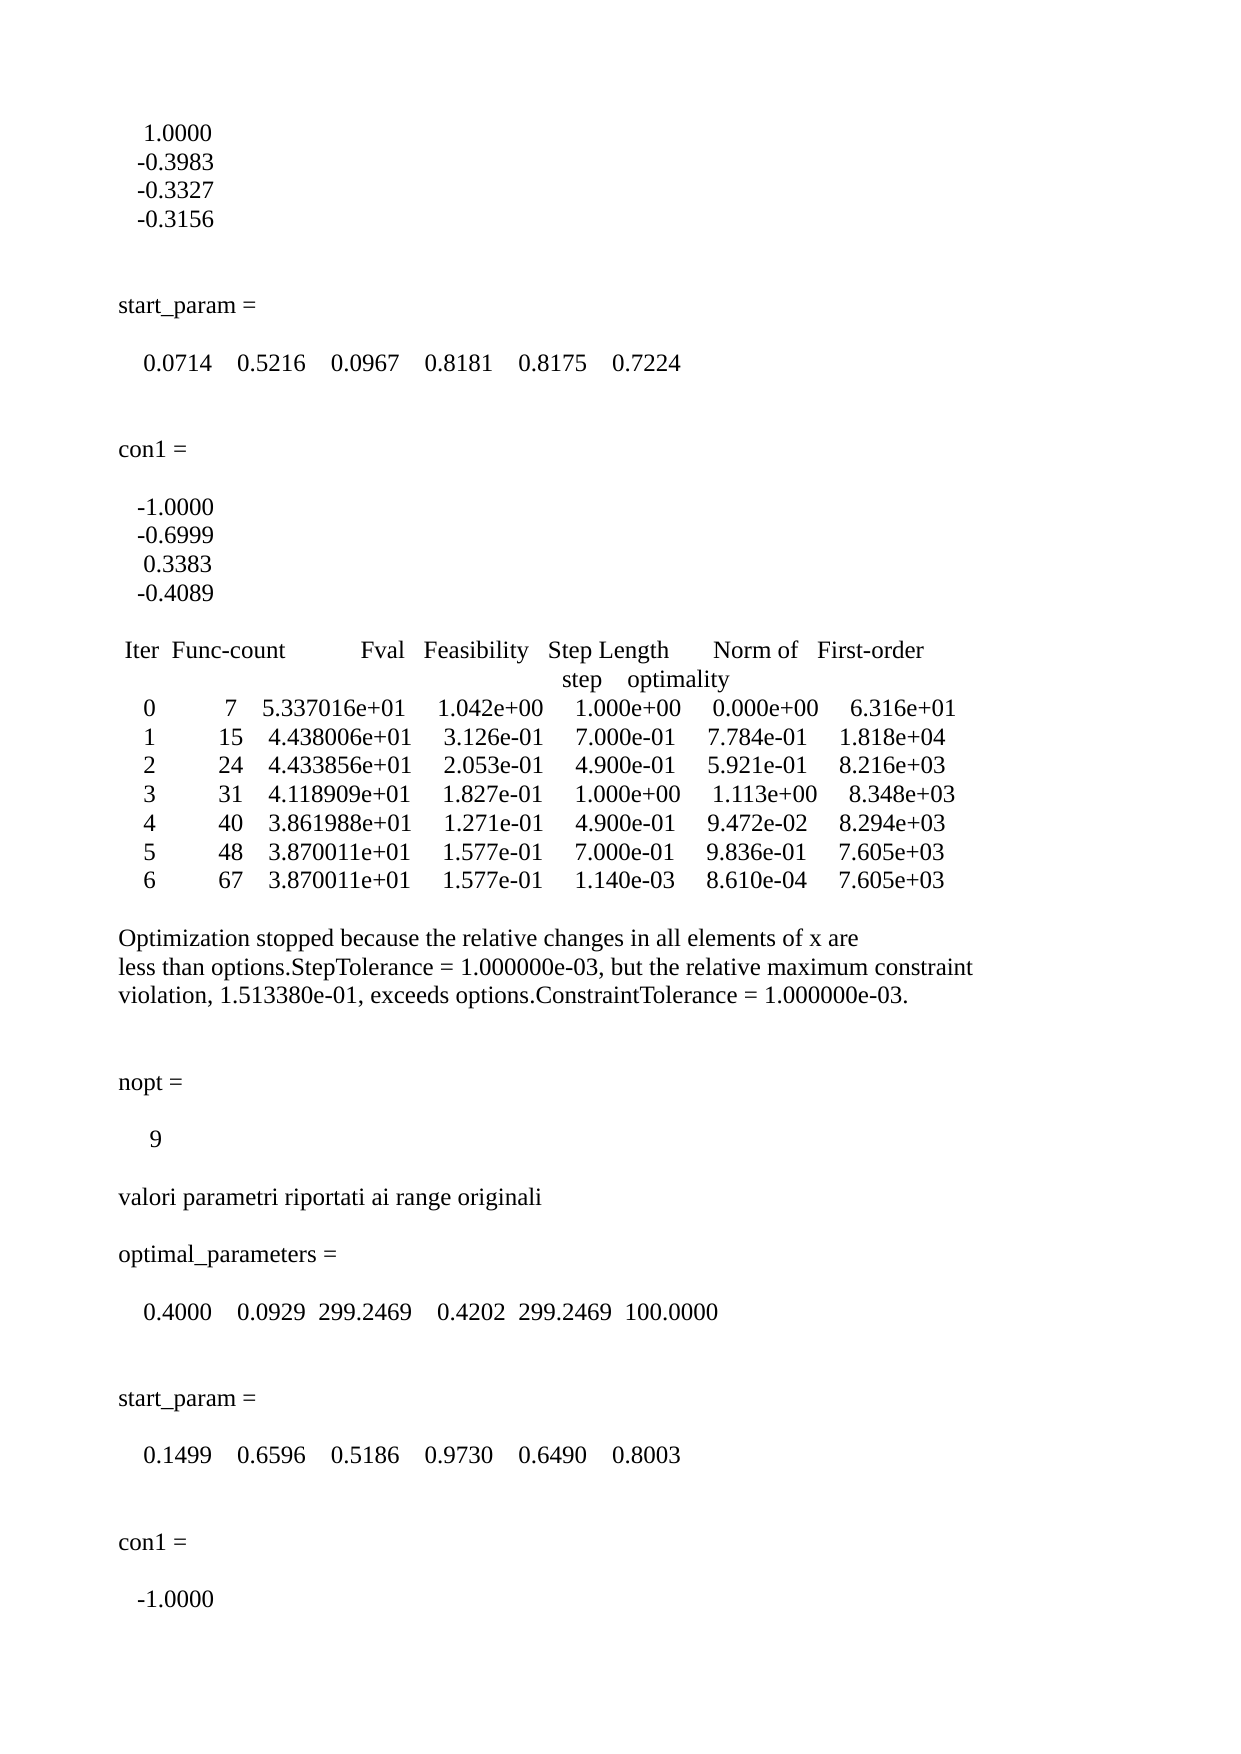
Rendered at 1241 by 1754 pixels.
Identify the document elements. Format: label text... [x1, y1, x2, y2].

text 6 67 3.870011e+01 1.577e-01 1.140e-03 8.610e-04 7.605e+03 [118, 866, 1122, 894]
text 0 7 5.337016e+01 1.042e+00 1.000e+00 0.000e+00 6.316e+01 [118, 693, 1122, 722]
text 0.0714 0.5216 0.0967 0.8181 0.8175 0.7224 [118, 348, 1122, 377]
text less than options.StepTolerance = 1.000000e-03, but the relative maximum constraint [118, 952, 1122, 981]
text -1.0000 [118, 492, 1122, 521]
text con1 = [118, 1527, 1122, 1556]
text 0.3383 [118, 549, 1122, 578]
text 0.1499 0.6596 0.5186 0.9730 0.6490 0.8003 [118, 1441, 1122, 1469]
text con1 = [118, 434, 1122, 463]
text -0.6999 [118, 521, 1122, 549]
text 2 24 4.433856e+01 2.053e-01 4.900e-01 5.921e-01 8.216e+03 [118, 751, 1122, 779]
text nopt = [118, 1067, 1122, 1096]
text optimal_parameters = [118, 1239, 1122, 1268]
text 9 [118, 1124, 1122, 1153]
text 1 15 4.438006e+01 3.126e-01 7.000e-01 7.784e-01 1.818e+04 [118, 722, 1122, 751]
text Iter Func-count Fval Feasibility Step Length Norm of First-order [118, 636, 1122, 664]
text violation, 1.513380e-01, exceeds options.ConstraintTolerance = 1.000000e-03. [118, 981, 1122, 1009]
text valori parametri riportati ai range originali [118, 1182, 1122, 1211]
text -1.0000 [118, 1584, 1122, 1613]
text 0.4000 0.0929 299.2469 0.4202 299.2469 100.0000 [118, 1297, 1122, 1326]
text 3 31 4.118909e+01 1.827e-01 1.000e+00 1.113e+00 8.348e+03 [118, 779, 1122, 808]
text Optimization stopped because the relative changes in all elements of x are [118, 923, 1122, 952]
text -0.4089 [118, 578, 1122, 607]
text 4 40 3.861988e+01 1.271e-01 4.900e-01 9.472e-02 8.294e+03 [118, 808, 1122, 837]
text step optimality [118, 664, 1122, 693]
text -0.3983 [118, 147, 1122, 176]
text start_param = [118, 1383, 1122, 1412]
text 1.0000 [118, 118, 1122, 147]
text 5 48 3.870011e+01 1.577e-01 7.000e-01 9.836e-01 7.605e+03 [118, 837, 1122, 866]
text -0.3156 [118, 204, 1122, 233]
text -0.3327 [118, 176, 1122, 204]
text start_param = [118, 291, 1122, 319]
